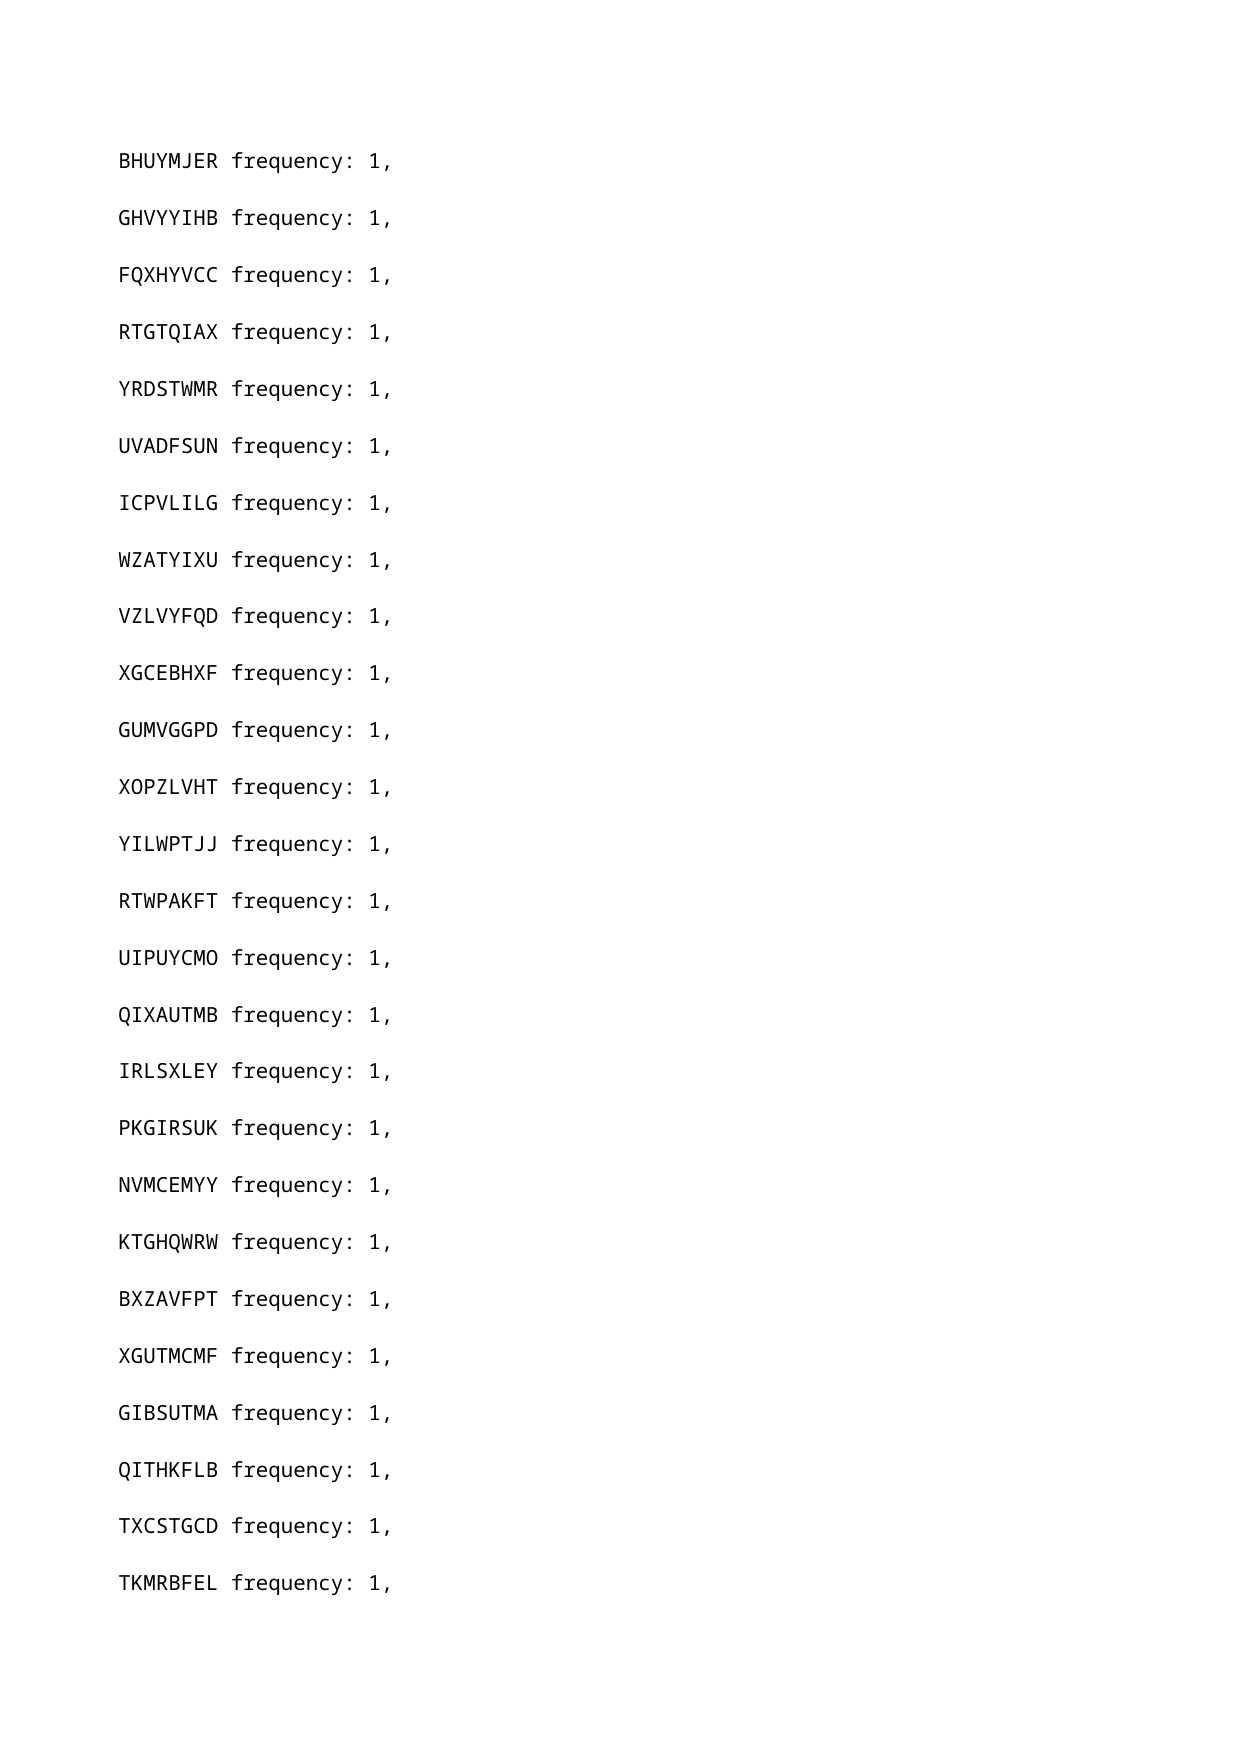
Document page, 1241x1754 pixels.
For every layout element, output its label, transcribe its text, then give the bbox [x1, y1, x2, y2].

text YRDSTWMR frequency: 1, [118, 374, 1122, 402]
text KTGHQWRW frequency: 1, [118, 1227, 1122, 1256]
text BHUYMJER frequency: 1, [118, 147, 1122, 175]
text PKGIRSUK frequency: 1, [118, 1113, 1122, 1142]
text YILWPTJJ frequency: 1, [118, 829, 1122, 857]
text BXZAVFPT frequency: 1, [118, 1284, 1122, 1312]
text TXCSTGCD frequency: 1, [118, 1512, 1122, 1540]
text XGUTMCMF frequency: 1, [118, 1341, 1122, 1369]
text GHVYYIHB frequency: 1, [118, 203, 1122, 232]
text IRLSXLEY frequency: 1, [118, 1057, 1122, 1085]
text XOPZLVHT frequency: 1, [118, 772, 1122, 801]
text XGCEBHXF frequency: 1, [118, 658, 1122, 687]
text RTGTQIAX frequency: 1, [118, 317, 1122, 346]
text FQXHYVCC frequency: 1, [118, 260, 1122, 289]
text RTWPAKFT frequency: 1, [118, 886, 1122, 914]
text QITHKFLB frequency: 1, [118, 1455, 1122, 1483]
text GUMVGGPD frequency: 1, [118, 715, 1122, 744]
text WZATYIXU frequency: 1, [118, 545, 1122, 573]
text ICPVLILG frequency: 1, [118, 488, 1122, 516]
text UIPUYCMO frequency: 1, [118, 943, 1122, 971]
text UVADFSUN frequency: 1, [118, 431, 1122, 459]
text QIXAUTMB frequency: 1, [118, 1000, 1122, 1028]
text VZLVYFQD frequency: 1, [118, 602, 1122, 630]
text GIBSUTMA frequency: 1, [118, 1398, 1122, 1426]
text NVMCEMYY frequency: 1, [118, 1170, 1122, 1199]
text TKMRBFEL frequency: 1, [118, 1568, 1122, 1597]
